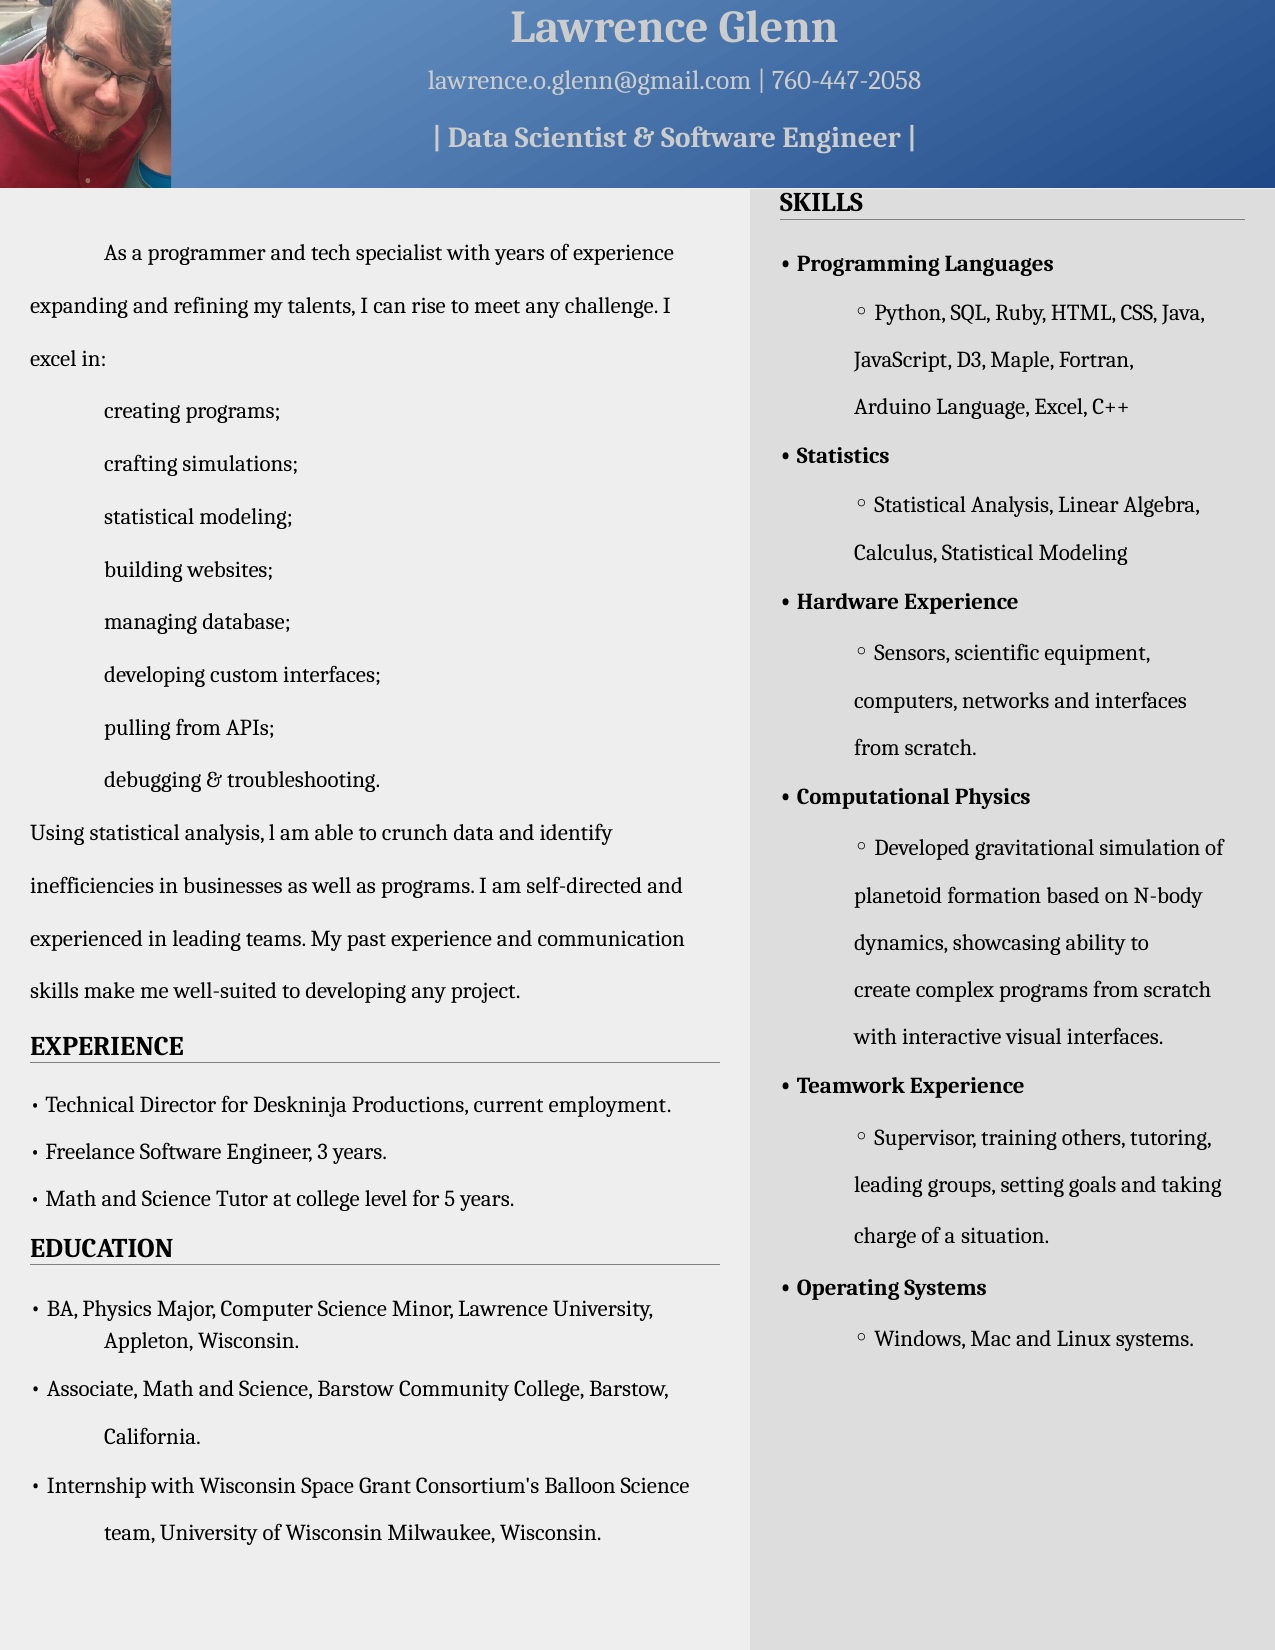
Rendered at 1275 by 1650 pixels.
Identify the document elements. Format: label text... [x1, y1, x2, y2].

text EDUCATION [30, 1233, 720, 1264]
text crafting simulations; [30, 451, 720, 477]
text • Associate, Math and Science, Barstow Community College, Barstow, California. [30, 1374, 720, 1450]
text • Math and Science Tutor at college level for 5 years. [30, 1186, 720, 1212]
text EXPERIENCE [30, 1031, 720, 1062]
text statistical modeling; [30, 504, 720, 530]
text developing custom interfaces; [30, 662, 720, 688]
text • Technical Director for Deskninja Productions, current employment. [30, 1092, 720, 1118]
text managing database; [30, 609, 720, 636]
text creating programs; [30, 398, 720, 425]
text • Freelance Software Engineer, 3 years. [30, 1139, 720, 1165]
text • Internship with Wisconsin Space Grant Consortium's Balloon Science team, University of Wisconsin Milwaukee, Wisconsin. [30, 1471, 720, 1546]
text Using statistical analysis, l am able to crunch data and identify inefficiencies in businesses as well as programs. I am self-directed and experienced in leading teams. My past experience and communication skills make me well-suited to developing any project. [30, 820, 720, 1004]
picture [0, 0, 172, 188]
text pulling from APIs; [30, 714, 720, 741]
text As a programmer and tech specialist with years of experience expanding and refining my talents, I can rise to meet any challenge. I excel in: [30, 240, 720, 372]
text building websites; [30, 556, 720, 583]
text debugging & troubleshooting. [30, 767, 720, 794]
text • BA, Physics Major, Computer Science Minor, Lawrence University, Appleton, Wisconsin. [30, 1294, 720, 1354]
